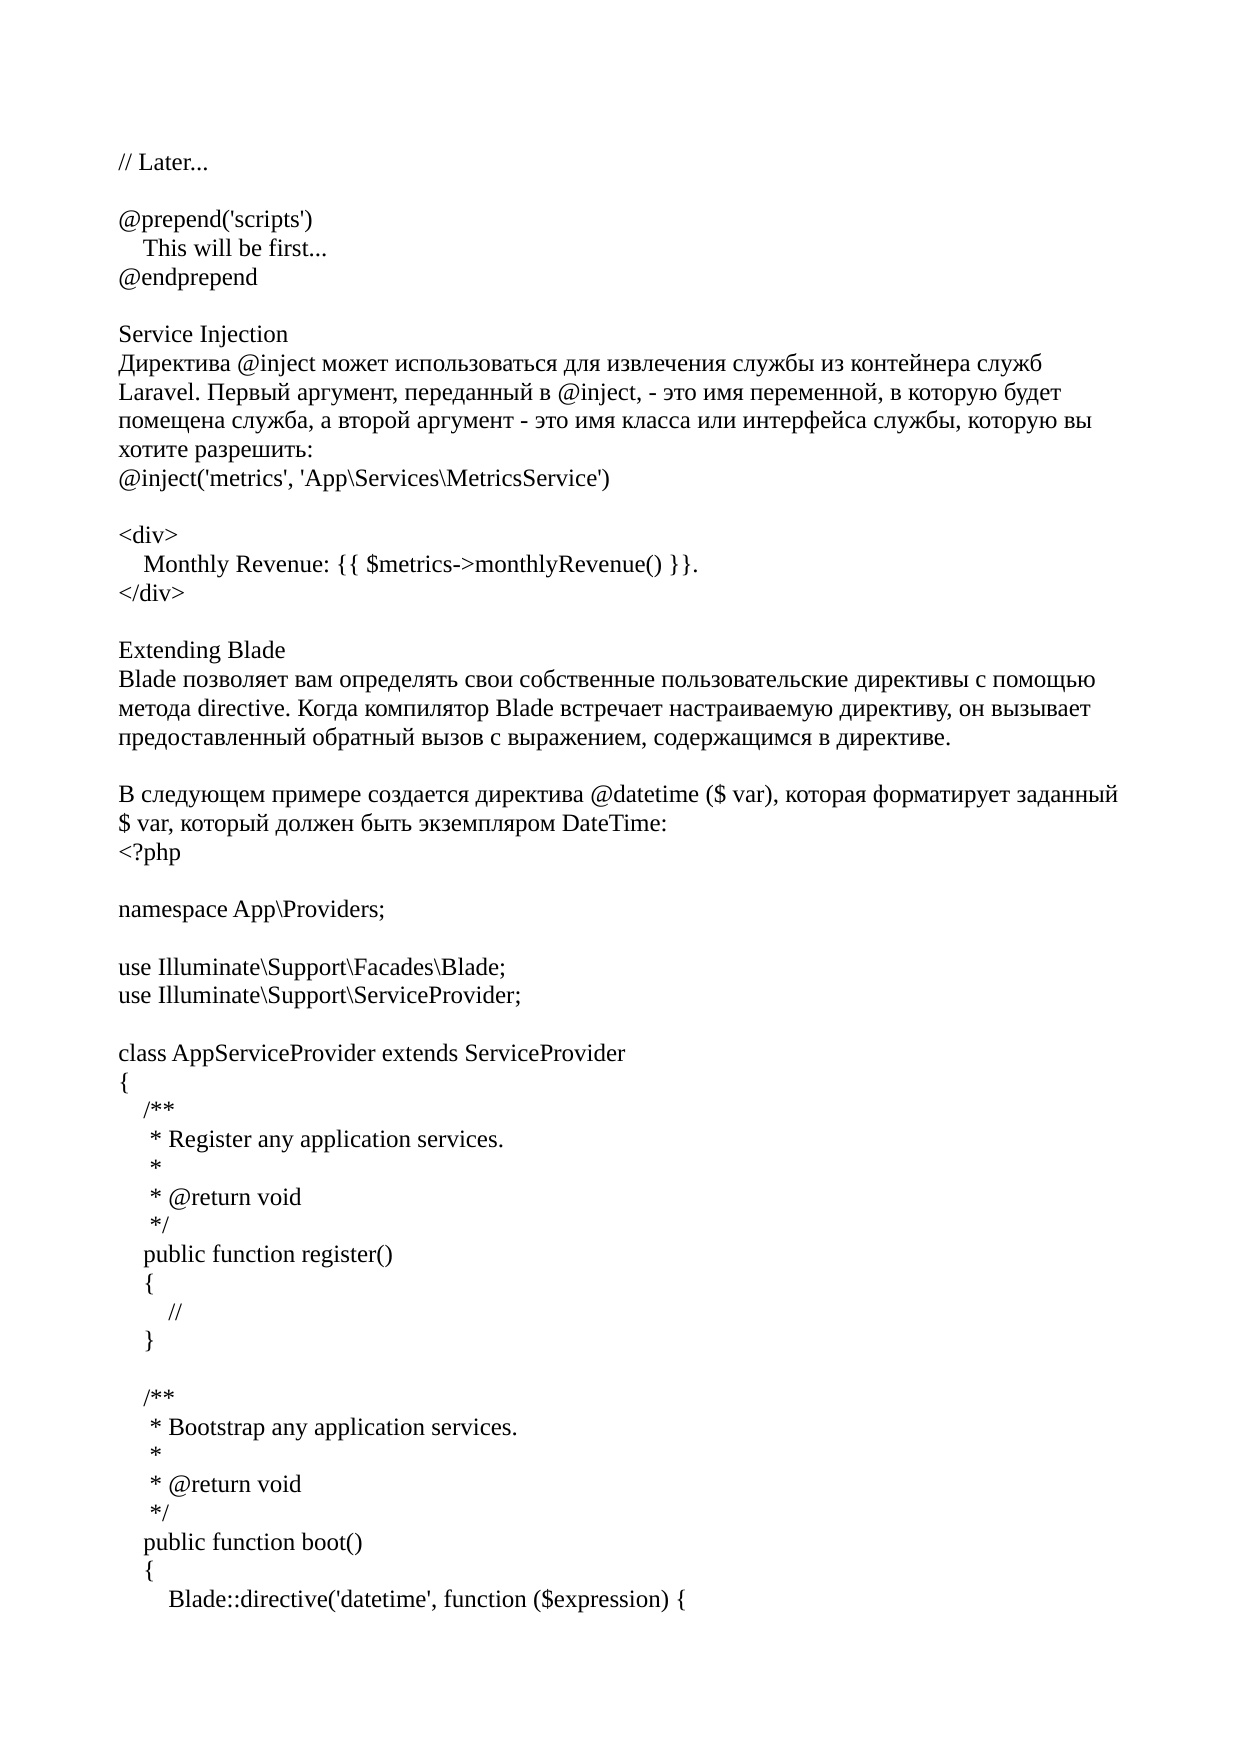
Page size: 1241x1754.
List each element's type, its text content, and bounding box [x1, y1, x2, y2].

text public function boot() [118, 1527, 1122, 1556]
text @endprepend [118, 262, 1122, 291]
text Директива @inject может использоваться для извлечения службы из контейнера служб Laravel. Первый аргумент, переданный в @inject, - это имя переменной, в которую будет помещена служба, а второй аргумент - это имя класса или интерфейса службы, которую вы хотите разрешить: [118, 348, 1122, 463]
text } [118, 1326, 1122, 1354]
text /** [118, 1383, 1122, 1412]
text class AppServiceProvider extends ServiceProvider [118, 1038, 1122, 1067]
text // Later... [118, 147, 1122, 176]
text * Bootstrap any application services. [118, 1412, 1122, 1441]
text use Illuminate\Support\ServiceProvider; [118, 981, 1122, 1009]
text Service Injection [118, 319, 1122, 348]
text Blade::directive('datetime', function ($expression) { [118, 1584, 1122, 1613]
text /** [118, 1096, 1122, 1124]
text * @return void [118, 1469, 1122, 1498]
text Extending Blade [118, 636, 1122, 664]
text * [118, 1441, 1122, 1469]
text namespace App\Providers; [118, 894, 1122, 923]
text @prepend('scripts') [118, 204, 1122, 233]
text */ [118, 1211, 1122, 1239]
text use Illuminate\Support\Facades\Blade; [118, 952, 1122, 981]
text Blade позволяет вам определять свои собственные пользовательские директивы с помощью метода directive. Когда компилятор Blade встречает настраиваемую директиву, он вызывает предоставленный обратный вызов с выражением, содержащимся в директиве. [118, 664, 1122, 751]
text Monthly Revenue: {{ $metrics->monthlyRevenue() }}. [118, 549, 1122, 578]
text { [118, 1556, 1122, 1584]
text * Register any application services. [118, 1124, 1122, 1153]
text <div> [118, 521, 1122, 549]
text * [118, 1153, 1122, 1182]
text * @return void [118, 1182, 1122, 1211]
text { [118, 1268, 1122, 1297]
text { [118, 1067, 1122, 1096]
text </div> [118, 578, 1122, 607]
text */ [118, 1498, 1122, 1527]
text <?php [118, 837, 1122, 866]
text public function register() [118, 1239, 1122, 1268]
text В следующем примере создается директива @datetime ($ var), которая форматирует заданный $ var, который должен быть экземпляром DateTime: [118, 779, 1122, 837]
text @inject('metrics', 'App\Services\MetricsService') [118, 463, 1122, 492]
text This will be first... [118, 233, 1122, 262]
text // [118, 1297, 1122, 1326]
